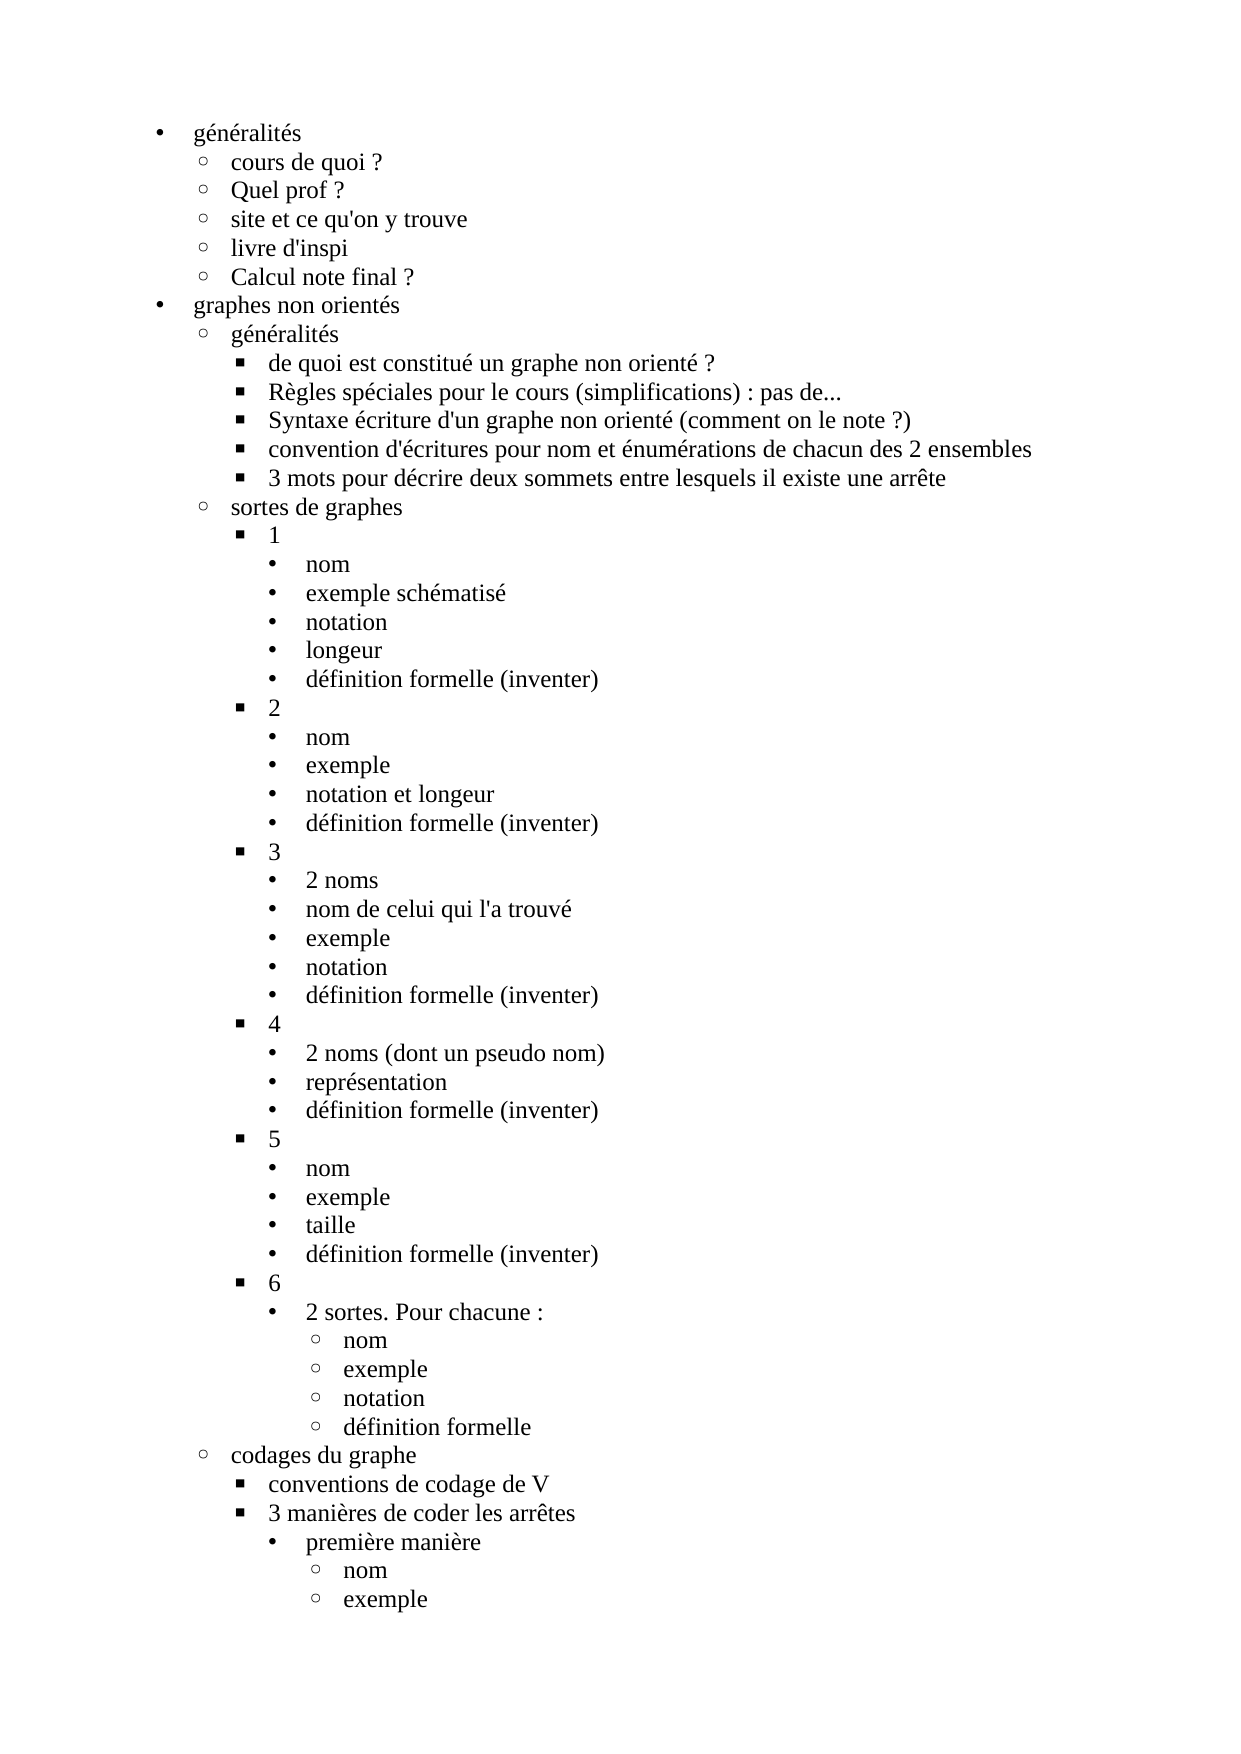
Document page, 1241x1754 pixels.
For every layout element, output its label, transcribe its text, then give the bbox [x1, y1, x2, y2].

list notation et longeur [268, 779, 1122, 808]
list nom [306, 1326, 1122, 1354]
list cours de quoi ? [193, 147, 1122, 176]
list nom de celui qui l'a trouvé [268, 894, 1122, 923]
list 1 [231, 521, 1122, 549]
list convention d'écritures pour nom et énumérations de chacun des 2 ensembles [231, 434, 1122, 463]
list notation [268, 952, 1122, 981]
list représentation [268, 1067, 1122, 1096]
list définition formelle (inventer) [268, 981, 1122, 1009]
list 3 [231, 837, 1122, 866]
list exemple [306, 1354, 1122, 1383]
list 3 mots pour décrire deux sommets entre lesquels il existe une arrête [231, 463, 1122, 492]
list nom [268, 1153, 1122, 1182]
list définition formelle (inventer) [268, 664, 1122, 693]
list nom [306, 1556, 1122, 1584]
list codages du graphe [193, 1441, 1122, 1469]
list généralités [193, 319, 1122, 348]
list site et ce qu'on y trouve [193, 204, 1122, 233]
list de quoi est constitué un graphe non orienté ? [231, 348, 1122, 377]
list 5 [231, 1124, 1122, 1153]
list 6 [231, 1268, 1122, 1297]
list nom [268, 722, 1122, 751]
list 2 noms [268, 866, 1122, 894]
list taille [268, 1211, 1122, 1239]
list définition formelle (inventer) [268, 1239, 1122, 1268]
list Syntaxe écriture d'un graphe non orienté (comment on le note ?) [231, 406, 1122, 434]
list première manière [268, 1527, 1122, 1556]
list sortes de graphes [193, 492, 1122, 521]
list Quel prof ? [193, 176, 1122, 204]
list 2 noms (dont un pseudo nom) [268, 1038, 1122, 1067]
list graphes non orientés [156, 291, 1122, 319]
list livre d'inspi [193, 233, 1122, 262]
list notation [268, 607, 1122, 636]
list 2 sortes. Pour chacune : [268, 1297, 1122, 1326]
list Calcul note final ? [193, 262, 1122, 291]
list exemple [268, 923, 1122, 952]
list 2 [231, 693, 1122, 722]
list généralités [156, 118, 1122, 147]
list exemple [306, 1584, 1122, 1613]
list 3 manières de coder les arrêtes [231, 1498, 1122, 1527]
list longeur [268, 636, 1122, 664]
list 4 [231, 1009, 1122, 1038]
list nom [268, 549, 1122, 578]
list exemple [268, 1182, 1122, 1211]
list Règles spéciales pour le cours (simplifications) : pas de... [231, 377, 1122, 406]
list exemple [268, 751, 1122, 779]
list conventions de codage de V [231, 1469, 1122, 1498]
list définition formelle (inventer) [268, 808, 1122, 837]
list exemple schématisé [268, 578, 1122, 607]
list définition formelle [306, 1412, 1122, 1441]
list notation [306, 1383, 1122, 1412]
list définition formelle (inventer) [268, 1096, 1122, 1124]
